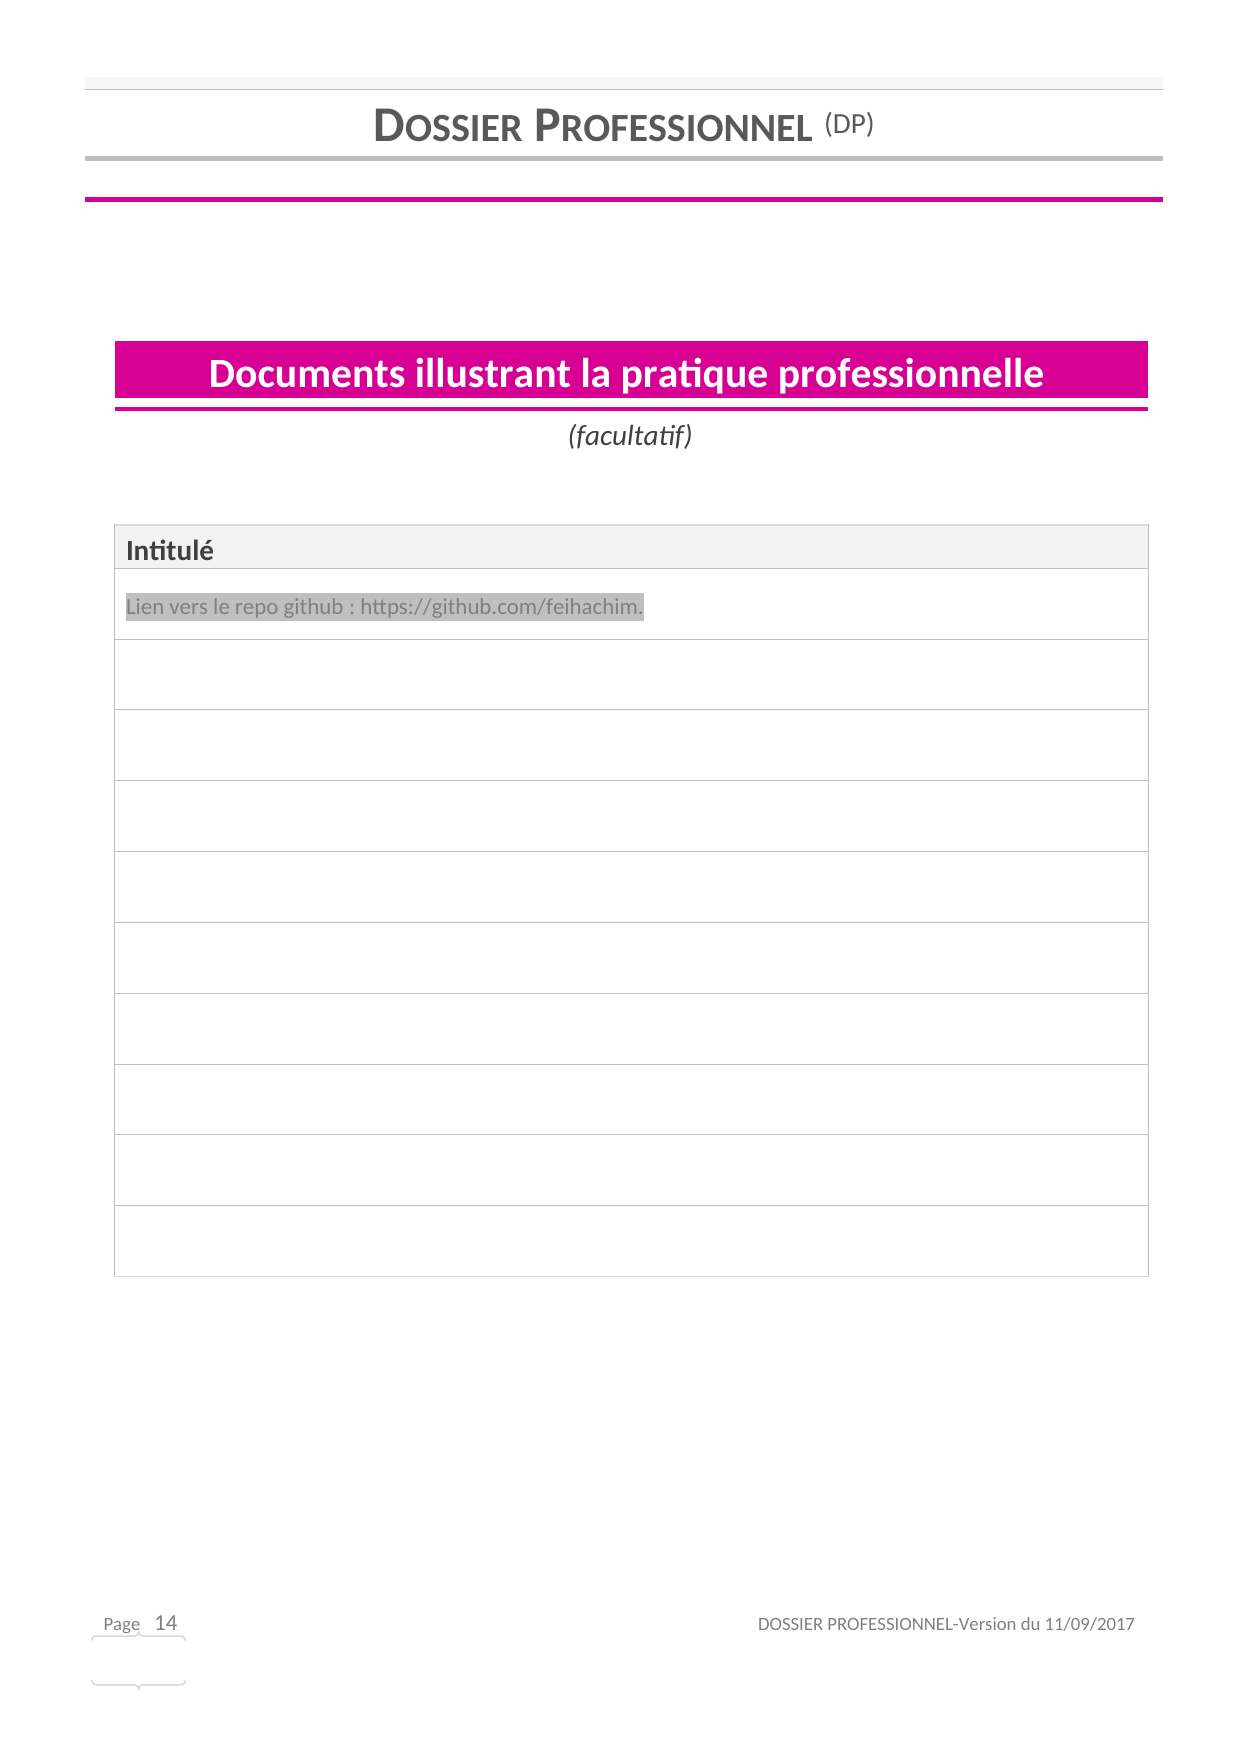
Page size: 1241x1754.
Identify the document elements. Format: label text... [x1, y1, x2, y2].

table_cell [115, 781, 1148, 851]
table_cell [115, 1206, 1148, 1276]
table_cell Intitulé [115, 526, 1148, 568]
table_cell [115, 640, 1148, 709]
table_cell [115, 923, 1148, 993]
table_cell [115, 710, 1148, 780]
table_cell [115, 398, 1148, 406]
table_cell [115, 994, 1148, 1063]
table_header Documents illustrant la pratique professionnelle [115, 341, 1148, 398]
table_cell [115, 1135, 1148, 1205]
table_cell [115, 852, 1148, 922]
table_cell Lien vers le repo github : https://github.com/feihachim. [115, 569, 1148, 638]
table_cell (facultatif) [115, 411, 1148, 524]
table_cell [115, 1065, 1148, 1134]
